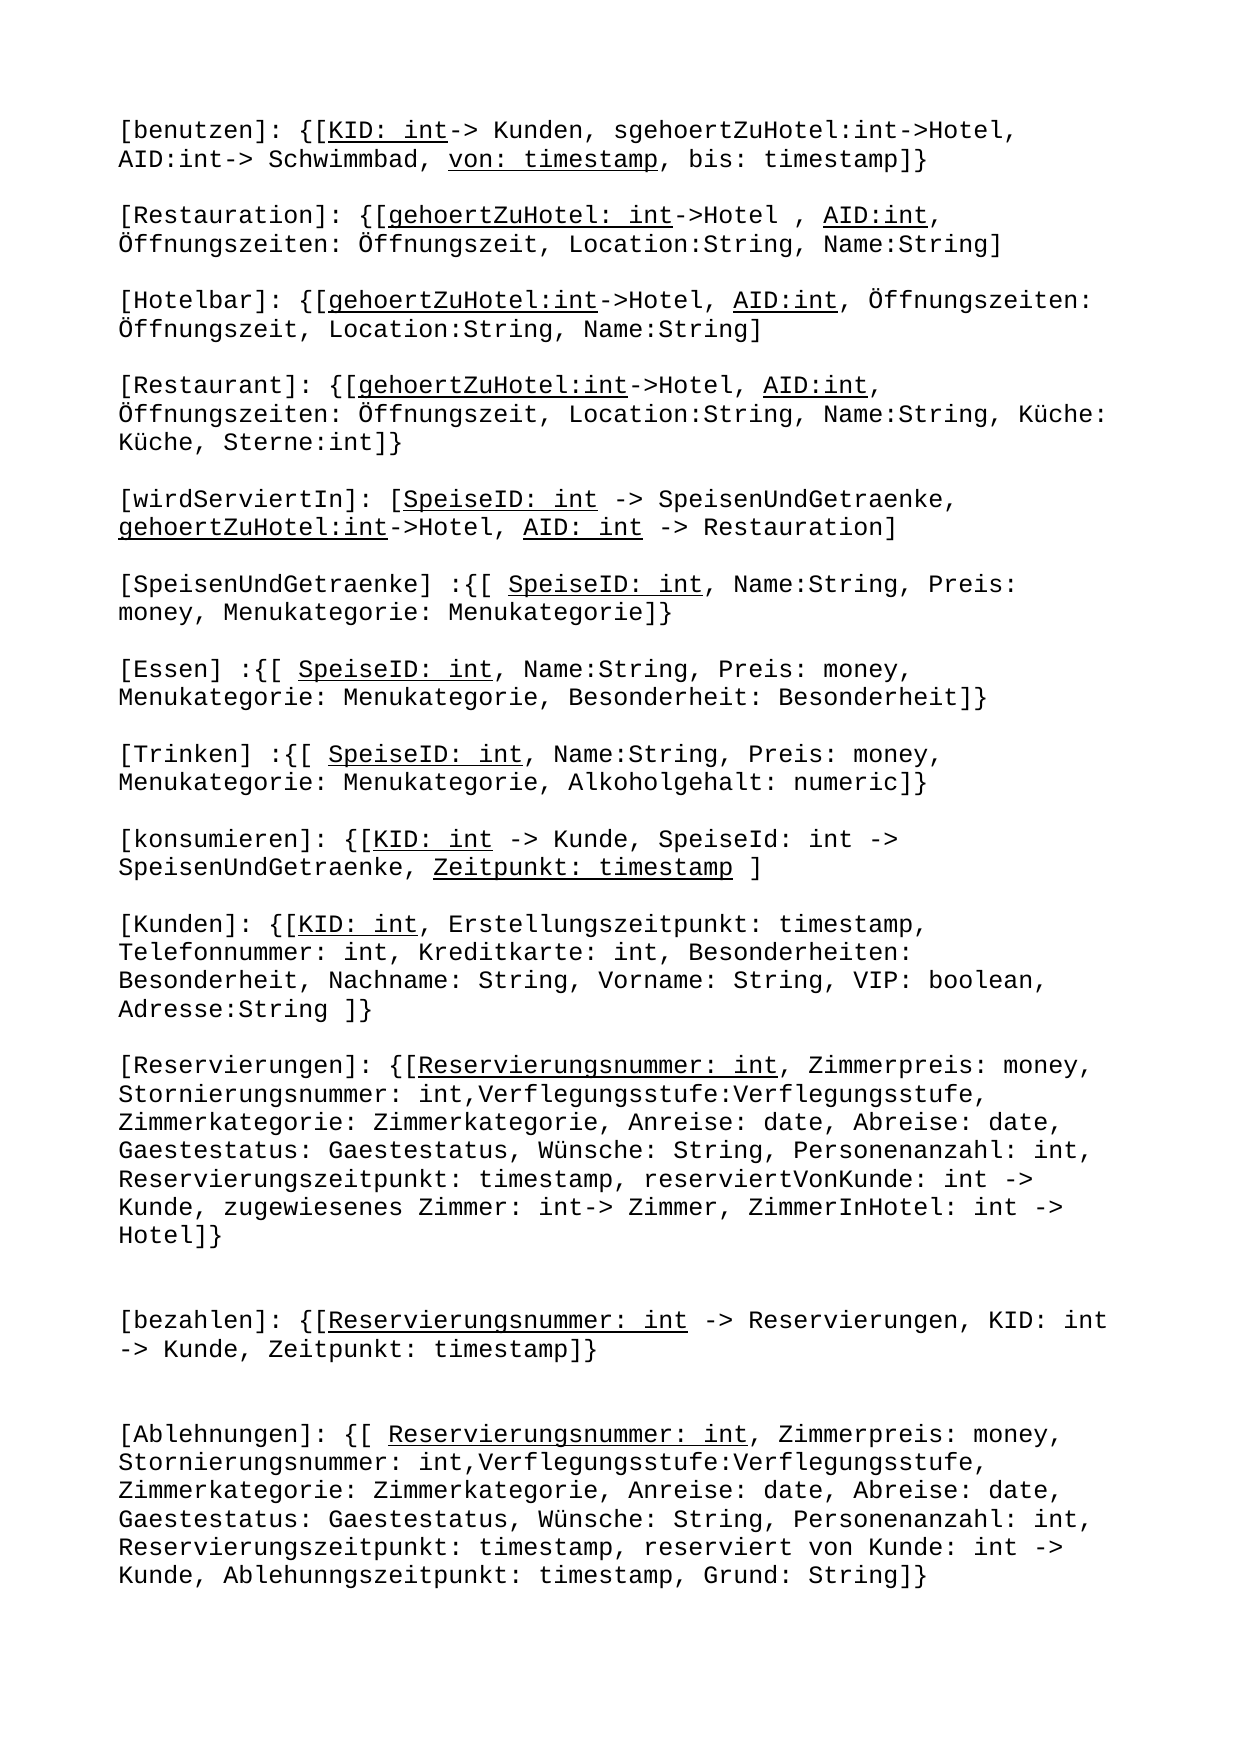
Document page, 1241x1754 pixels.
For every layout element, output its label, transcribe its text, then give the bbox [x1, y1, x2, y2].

text [Restauration]: {[gehoertZuHotel: int->Hotel , AID:int, Öffnungszeiten: Öffnungszeit, Location:String, Name:String] [118, 203, 1122, 260]
text [Ablehnungen]: {[ Reservierungsnummer: int, Zimmerpreis: money, Stornierungsnummer: int,Verflegungsstufe:Verflegungsstufe, Zimmerkategorie: Zimmerkategorie, Anreise: date, Abreise: date, Gaestestatus: Gaestestatus, Wünsche: String, Personenanzahl: int, Reservierungszeitpunkt: timestamp, reserviert von Kunde: int -> Kunde, Ablehunngszeitpunkt: timestamp, Grund: String]} [118, 1421, 1122, 1591]
text [Essen] :{[ SpeiseID: int, Name:String, Preis: money, Menukategorie: Menukategorie, Besonderheit: Besonderheit]} [118, 656, 1122, 713]
text [benutzen]: {[KID: int-> Kunden, sgehoertZuHotel:int->Hotel, AID:int-> Schwimmbad, von: timestamp, bis: timestamp]} [118, 118, 1122, 175]
text [konsumieren]: {[KID: int -> Kunde, SpeiseId: int -> SpeisenUndGetraenke, Zeitpunkt: timestamp ] [118, 826, 1122, 883]
text [Trinken] :{[ SpeiseID: int, Name:String, Preis: money, Menukategorie: Menukategorie, Alkoholgehalt: numeric]} [118, 741, 1122, 798]
text [bezahlen]: {[Reservierungsnummer: int -> Reservierungen, KID: int -> Kunde, Zeitpunkt: timestamp]} [118, 1308, 1122, 1365]
text [wirdServiertIn]: [SpeiseID: int -> SpeisenUndGetraenke, gehoertZuHotel:int->Hotel, AID: int -> Restauration] [118, 486, 1122, 543]
text [Kunden]: {[KID: int, Erstellungszeitpunkt: timestamp, Telefonnummer: int, Kreditkarte: int, Besonderheiten: Besonderheit, Nachname: String, Vorname: String, VIP: boolean, Adresse:String ]} [118, 911, 1122, 1025]
text [SpeisenUndGetraenke] :{[ SpeiseID: int, Name:String, Preis: money, Menukategorie: Menukategorie]} [118, 571, 1122, 628]
text [Hotelbar]: {[gehoertZuHotel:int->Hotel, AID:int, Öffnungszeiten: Öffnungszeit, Location:String, Name:String] [118, 288, 1122, 345]
text [Restaurant]: {[gehoertZuHotel:int->Hotel, AID:int, Öffnungszeiten: Öffnungszeit, Location:String, Name:String, Küche: Küche, Sterne:int]} [118, 373, 1122, 458]
text [Reservierungen]: {[Reservierungsnummer: int, Zimmerpreis: money, Stornierungsnummer: int,Verflegungsstufe:Verflegungsstufe, Zimmerkategorie: Zimmerkategorie, Anreise: date, Abreise: date, Gaestestatus: Gaestestatus, Wünsche: String, Personenanzahl: int, Reservierungszeitpunkt: timestamp, reserviertVonKunde: int -> Kunde, zugewiesenes Zimmer: int-> Zimmer, ZimmerInHotel: int -> Hotel]} [118, 1053, 1122, 1251]
